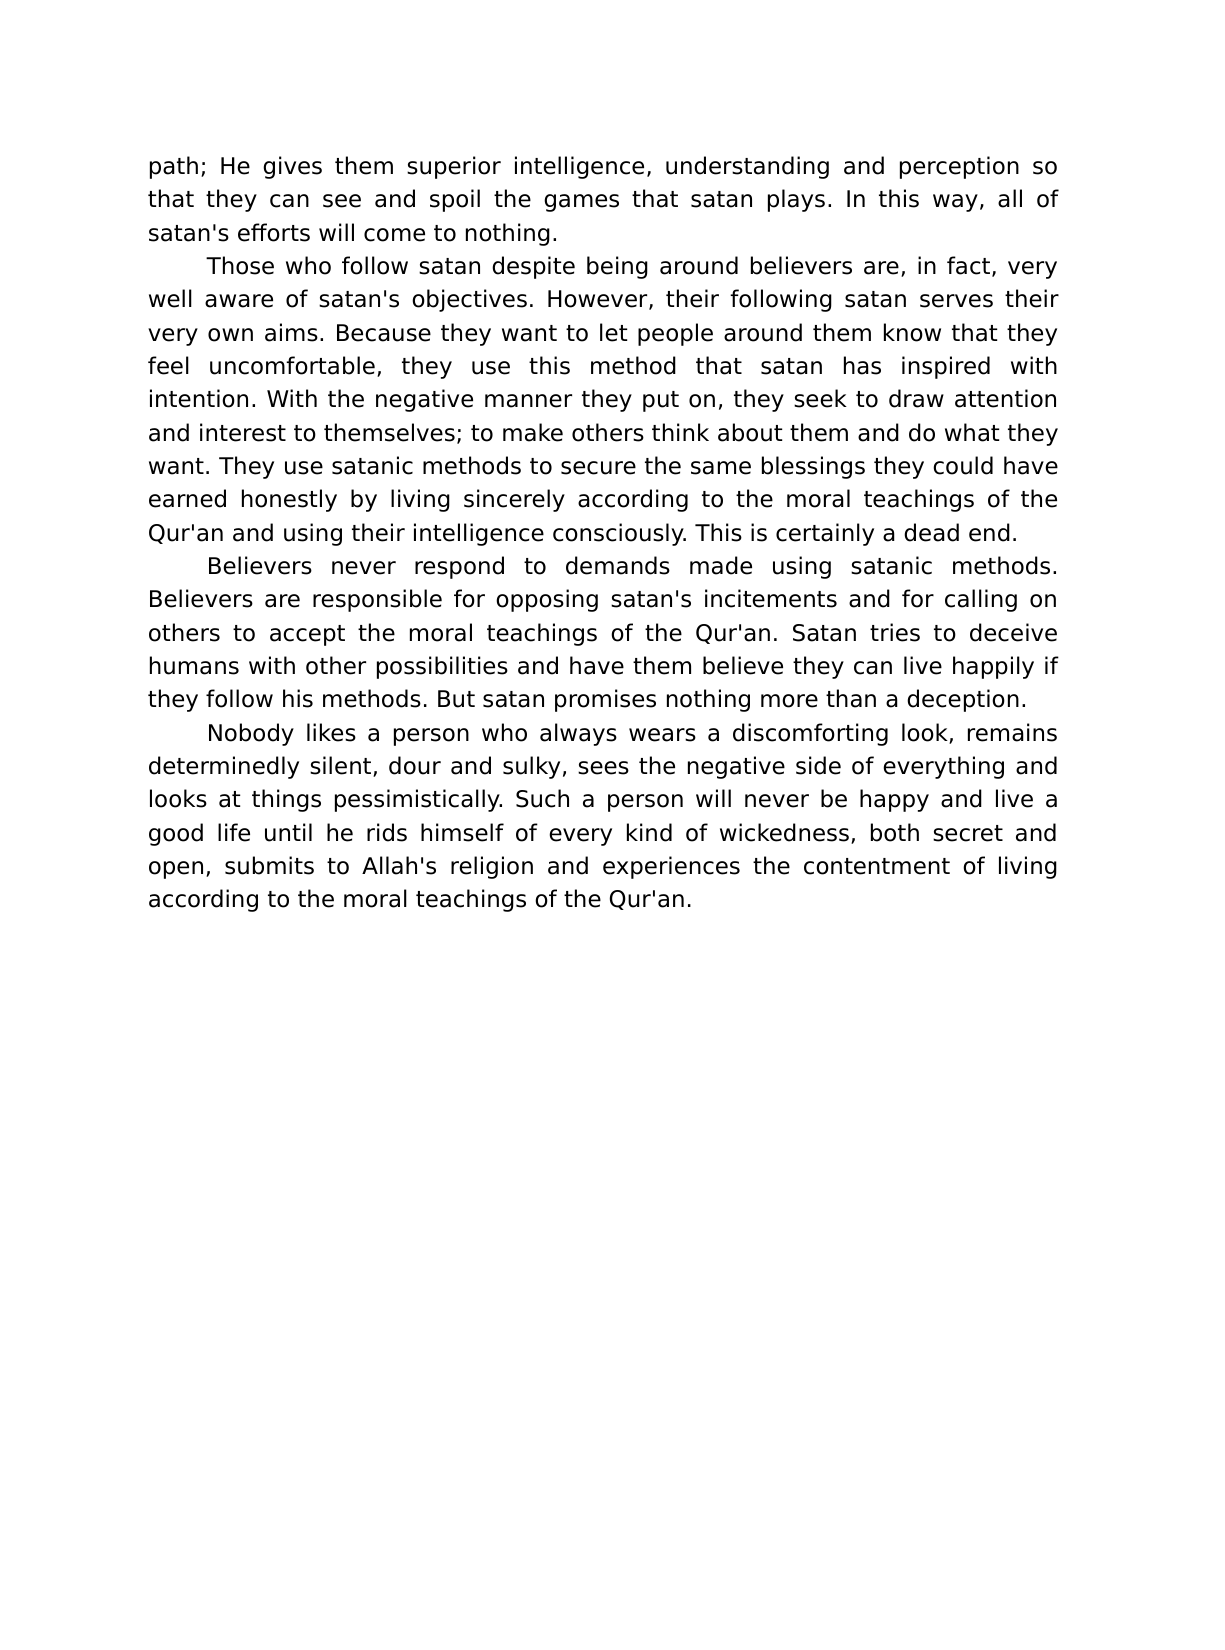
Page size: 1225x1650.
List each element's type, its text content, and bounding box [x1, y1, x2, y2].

text Nobody likes a person who always wears a discomforting look, remains determinedly silent, dour and sulky, sees the negative side of everything and looks at things pessimistically. Such a person will never be happy and live a good life until he rids himself of every kind of wickedness, both secret and open, submits to Allah's religion and experiences the contentment of living according to the moral teachings of the Qur'an. [148, 714, 1060, 914]
text path; He gives them superior intelligence, understanding and perception so that they can see and spoil the games that satan plays. In this way, all of satan's efforts will come to nothing. [148, 148, 1060, 248]
text Believers never respond to demands made using satanic methods. Believers are responsible for opposing satan's incitements and for calling on others to accept the moral teachings of the Qur'an. Satan tries to deceive humans with other possibilities and have them believe they can live happily if they follow his methods. But satan promises nothing more than a deception. [148, 548, 1060, 714]
text Those who follow satan despite being around believers are, in fact, very well aware of satan's objectives. However, their following satan serves their very own aims. Because they want to let people around them know that they feel uncomfortable, they use this method that satan has inspired with intention. With the negative manner they put on, they seek to draw attention and interest to themselves; to make others think about them and do what they want. They use satanic methods to secure the same blessings they could have earned honestly by living sincerely according to the moral teachings of the Qur'an and using their intelligence consciously. This is certainly a dead end. [148, 248, 1060, 548]
